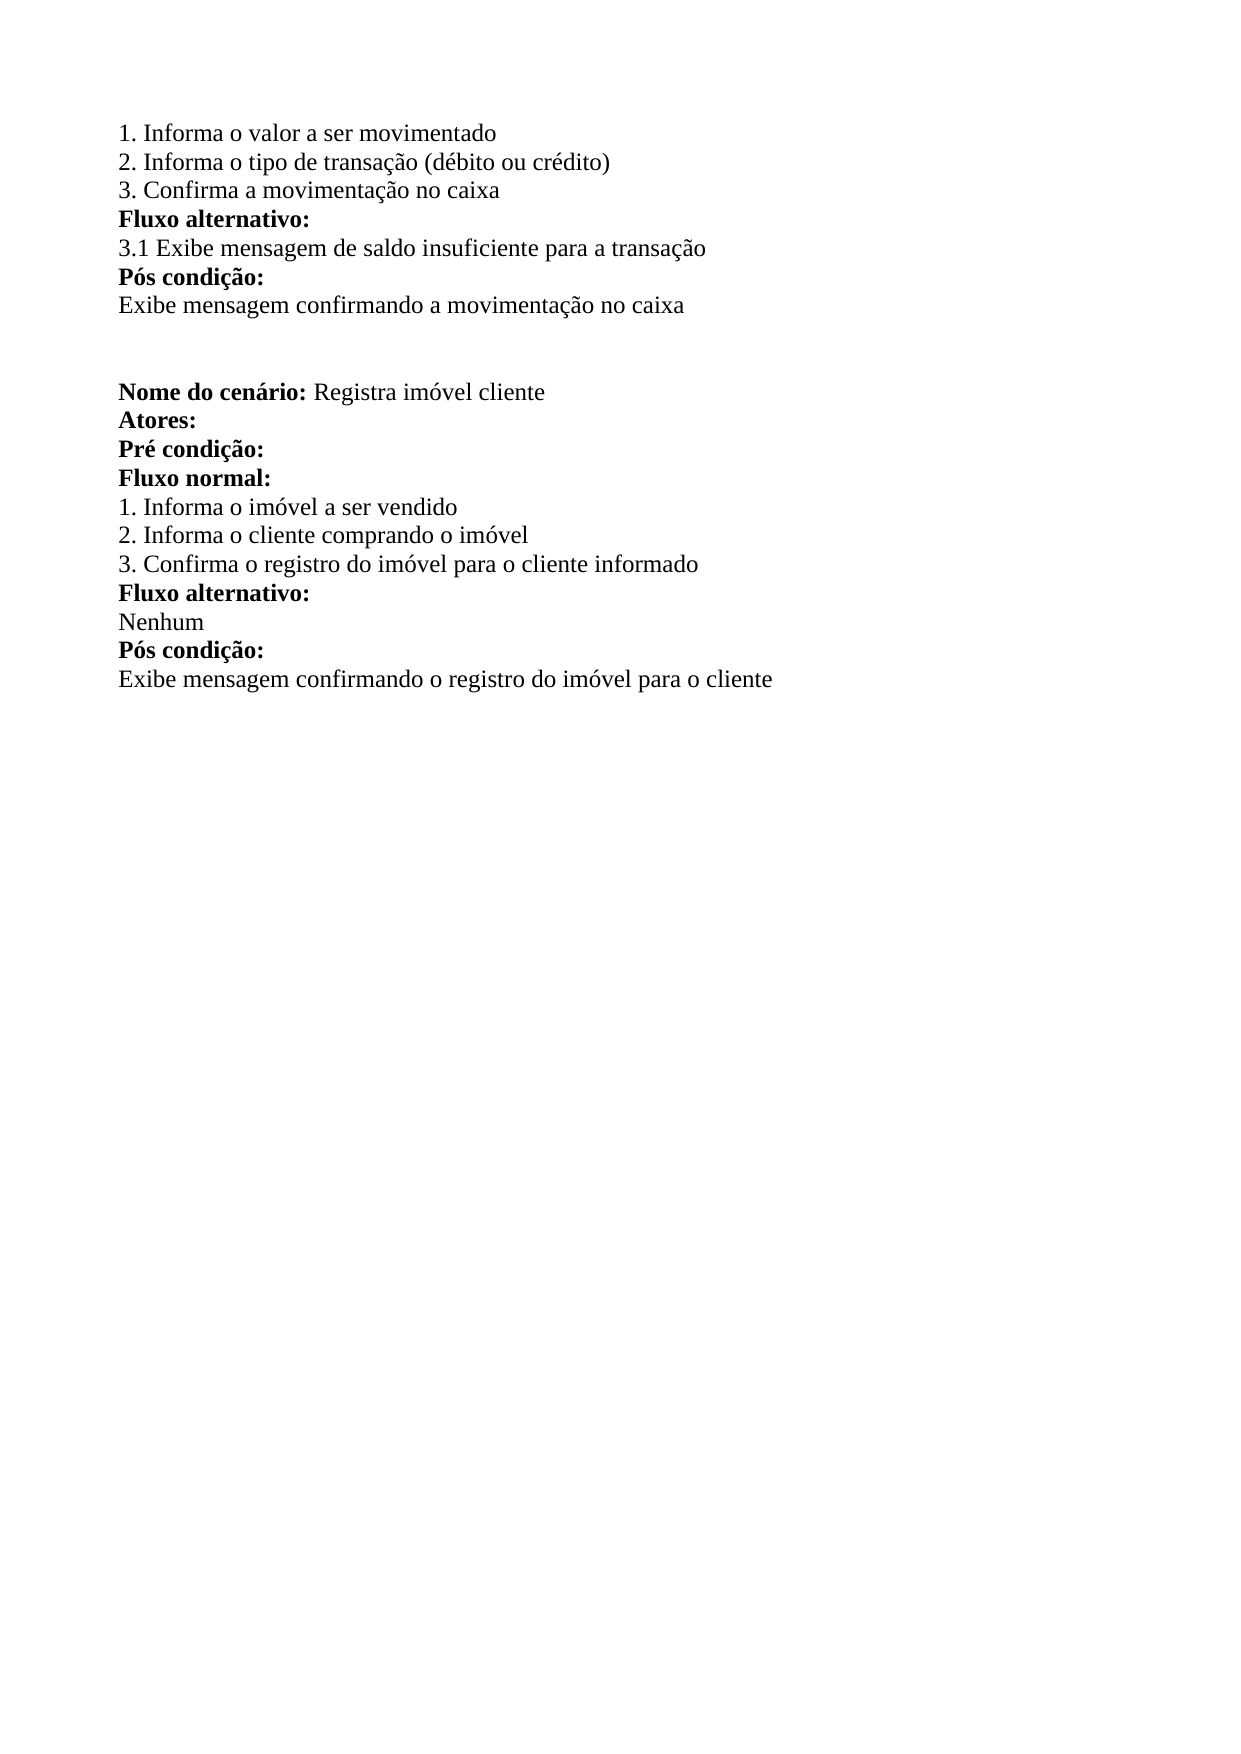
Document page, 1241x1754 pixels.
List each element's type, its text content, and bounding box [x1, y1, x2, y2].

text Exibe mensagem confirmando o registro do imóvel para o cliente [118, 664, 1122, 693]
text 1. Informa o valor a ser movimentado [118, 118, 1122, 147]
text 1. Informa o imóvel a ser vendido [118, 492, 1122, 521]
text Fluxo normal: [118, 463, 1122, 492]
text 3.1 Exibe mensagem de saldo insuficiente para a transação [118, 233, 1122, 262]
text 3. Confirma o registro do imóvel para o cliente informado [118, 549, 1122, 578]
text Atores: [118, 406, 1122, 434]
text Pré condição: [118, 434, 1122, 463]
text Nome do cenário: Registra imóvel cliente [118, 377, 1122, 406]
text Nenhum [118, 607, 1122, 636]
text 3. Confirma a movimentação no caixa [118, 176, 1122, 204]
text 2. Informa o cliente comprando o imóvel [118, 521, 1122, 549]
text Pós condição: [118, 636, 1122, 664]
text 2. Informa o tipo de transação (débito ou crédito) [118, 147, 1122, 176]
text Pós condição: [118, 262, 1122, 291]
text Fluxo alternativo: [118, 578, 1122, 607]
text Exibe mensagem confirmando a movimentação no caixa [118, 291, 1122, 319]
text Fluxo alternativo: [118, 204, 1122, 233]
